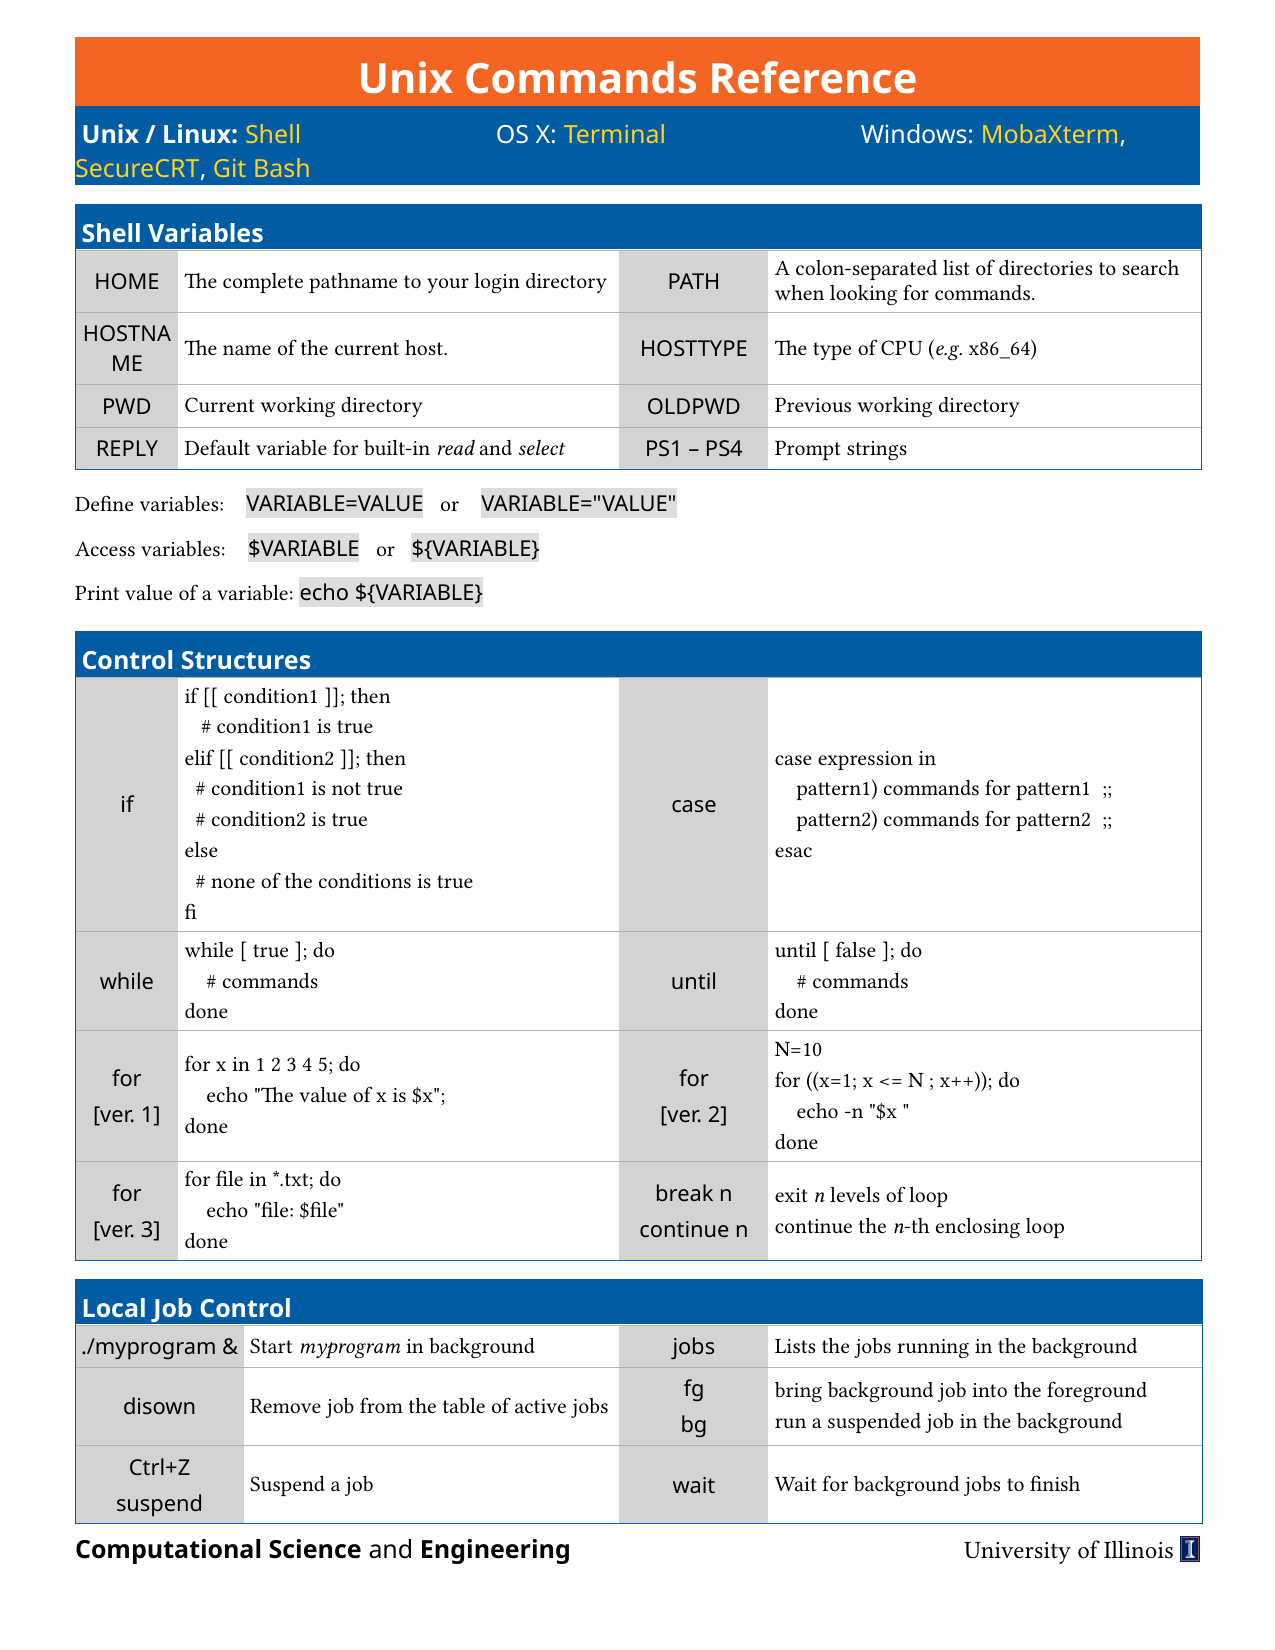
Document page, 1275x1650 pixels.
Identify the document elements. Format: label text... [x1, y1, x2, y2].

table_cell break n continue n [619, 1162, 768, 1260]
table_cell N=10 for ((x=1; x <= N ; x++)); do echo -n "$x " done [769, 1031, 1201, 1161]
table_cell for [ver. 1] [76, 1031, 178, 1161]
table_cell The name of the current host. [178, 313, 619, 384]
table_cell The type of CPU (e.g. x86_64) [769, 313, 1201, 384]
table_cell ./myprogram & [76, 1326, 244, 1367]
table_cell PATH [619, 251, 768, 312]
table_cell HOSTTYPE [619, 313, 768, 384]
table_cell Prompt strings [769, 428, 1201, 469]
table_cell case [619, 678, 768, 931]
table_cell exit n levels of loop continue the n-th enclosing loop [769, 1162, 1201, 1260]
table_cell Suspend a job [244, 1446, 619, 1523]
table_cell HOSTNAME [76, 313, 178, 384]
table_cell while [ true ]; do # commands done [178, 932, 619, 1030]
table_cell for [ver. 3] [76, 1162, 178, 1260]
table_cell fg bg [619, 1368, 768, 1445]
table_cell for file in *.txt; do echo "file: $file" done [178, 1162, 619, 1260]
table_cell while [76, 932, 178, 1030]
table_cell Previous working directory [769, 385, 1201, 426]
table_cell Current working directory [178, 385, 619, 426]
table_cell if [76, 678, 178, 931]
table_cell if [[ condition1 ]]; then # condition1 is true elif [[ condition2 ]]; then # condition1 is not true # condition2 is true else # none of the conditions is true fi [178, 678, 619, 931]
table_cell until [ false ]; do # commands done [769, 932, 1201, 1030]
table_cell Start myprogram in background [244, 1326, 619, 1367]
table_cell disown [76, 1368, 244, 1445]
table_cell Default variable for built-in read and select [178, 428, 619, 469]
text Define variables: VARIABLE=VALUE or VARIABLE="VALUE" [75, 488, 1200, 518]
table_cell Wait for background jobs to finish [769, 1446, 1202, 1523]
table_cell Lists the jobs running in the background [769, 1326, 1202, 1367]
table_cell HOME [76, 251, 178, 312]
table_cell A colon-separated list of directories to search when looking for commands. [769, 251, 1201, 312]
table_cell PWD [76, 385, 178, 426]
table_cell for [ver. 2] [619, 1031, 768, 1161]
text Access variables: $VARIABLE or ${VARIABLE} [75, 533, 1200, 562]
table_cell PS1 – PS4 [619, 428, 768, 469]
table_cell Ctrl+Z suspend [76, 1446, 244, 1523]
table_cell jobs [619, 1326, 768, 1367]
table_cell bring background job into the foreground run a suspended job in the background [769, 1368, 1202, 1445]
table_cell The complete pathname to your login directory [178, 251, 619, 312]
picture [1180, 1536, 1200, 1562]
table_cell until [619, 932, 768, 1030]
table_cell wait [619, 1446, 768, 1523]
table_cell REPLY [76, 428, 178, 469]
text Print value of a variable: echo ${VARIABLE} [75, 577, 1200, 607]
table_cell Remove job from the table of active jobs [244, 1368, 619, 1445]
text Unix / Linux: Shell OS X: Terminal Windows: MobaXterm, SecureCRT, Git Bash [75, 117, 1200, 185]
table_cell OLDPWD [619, 385, 768, 426]
table_cell case expression in pattern1) commands for pattern1 ;; pattern2) commands for pattern2 ;; esac [769, 678, 1201, 931]
table_cell for x in 1 2 3 4 5; do echo "The value of x is $x"; done [178, 1031, 619, 1161]
